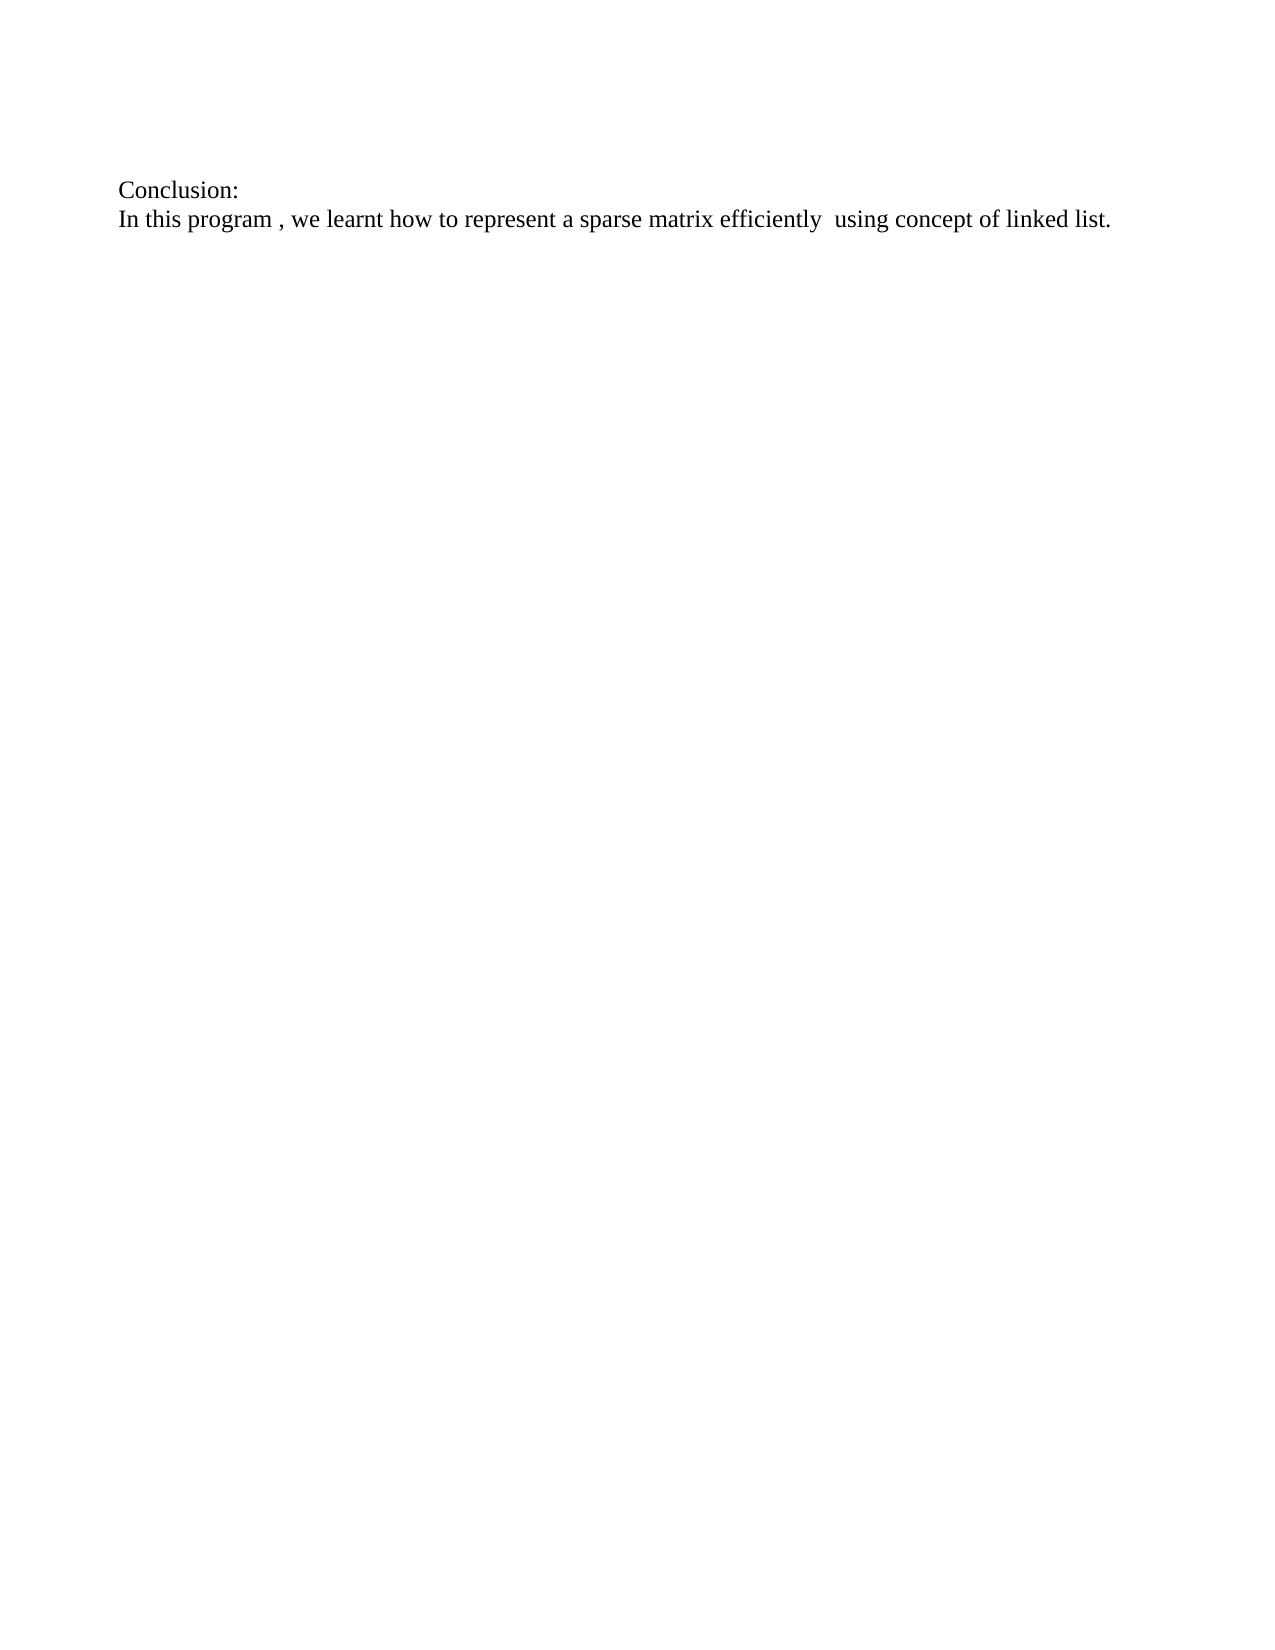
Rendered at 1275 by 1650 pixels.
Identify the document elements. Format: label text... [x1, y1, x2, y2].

text In this program , we learnt how to represent a sparse matrix efficiently using concept of linked list. [118, 204, 1157, 233]
text Conclusion: [118, 176, 1157, 204]
